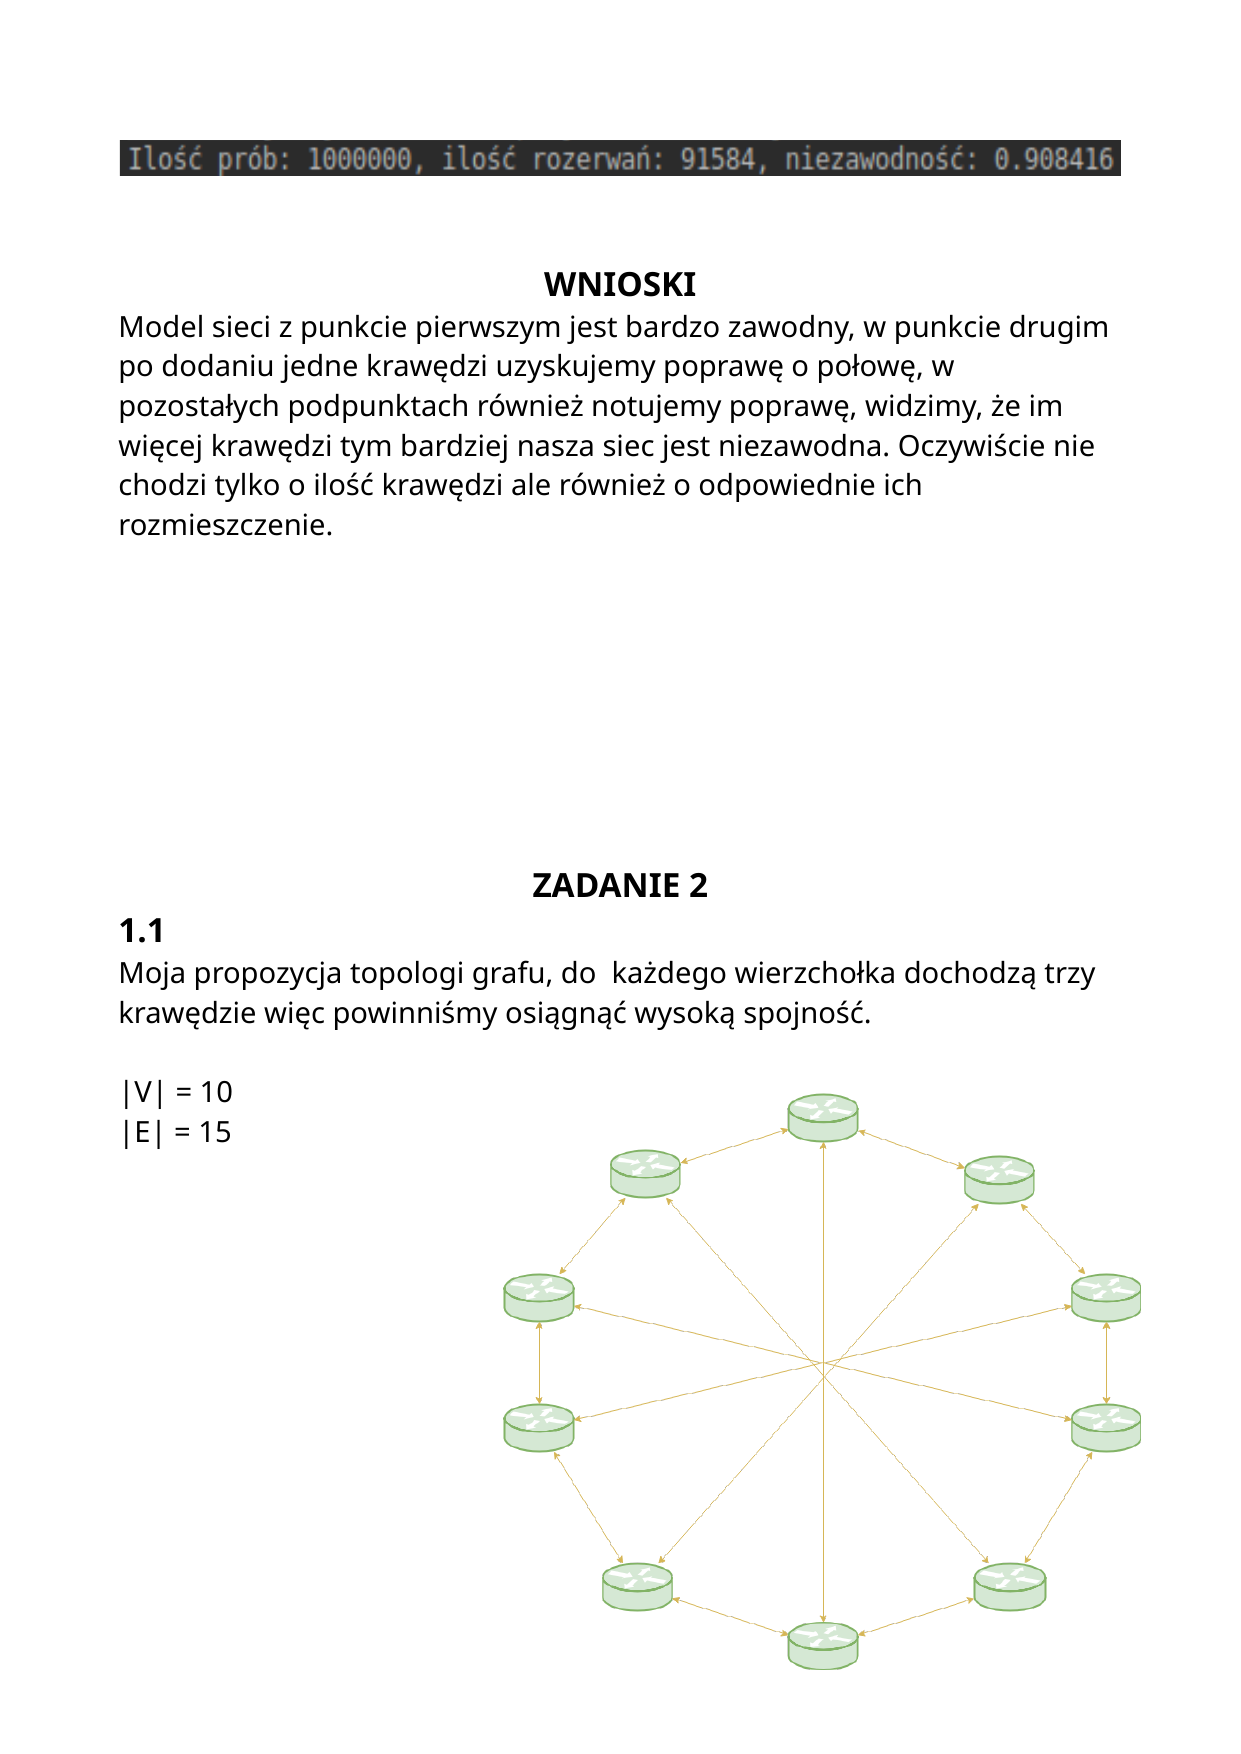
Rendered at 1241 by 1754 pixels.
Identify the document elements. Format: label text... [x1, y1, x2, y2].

text |V| = 10 [118, 1071, 1122, 1111]
text Moja propozycja topologi grafu, do każdego wierzchołka dochodzą trzy krawędzie więc powinniśmy osiągnąć wysoką spojność. [118, 952, 1122, 1032]
text |E| = 15 [118, 1111, 508, 1151]
text ZADANIE 2 [118, 861, 1122, 907]
picture [119, 162, 286, 176]
text Model sieci z punkcie pierwszym jest bardzo zawodny, w punkcie drugim po dodaniu jedne krawędzi uzyskujemy poprawę o połowę, w pozostałych podpunktach również notujemy poprawę, widzimy, że im więcej krawędzi tym bardziej nasza siec jest niezawodna. Oczywiście nie chodzi tylko o ilość krawędzi ale również o odpowiednie ich rozmieszczenie. [118, 306, 1122, 544]
text 1.1 [118, 907, 1122, 952]
text WNIOSKI [118, 260, 1122, 306]
picture [508, 1097, 1135, 1667]
